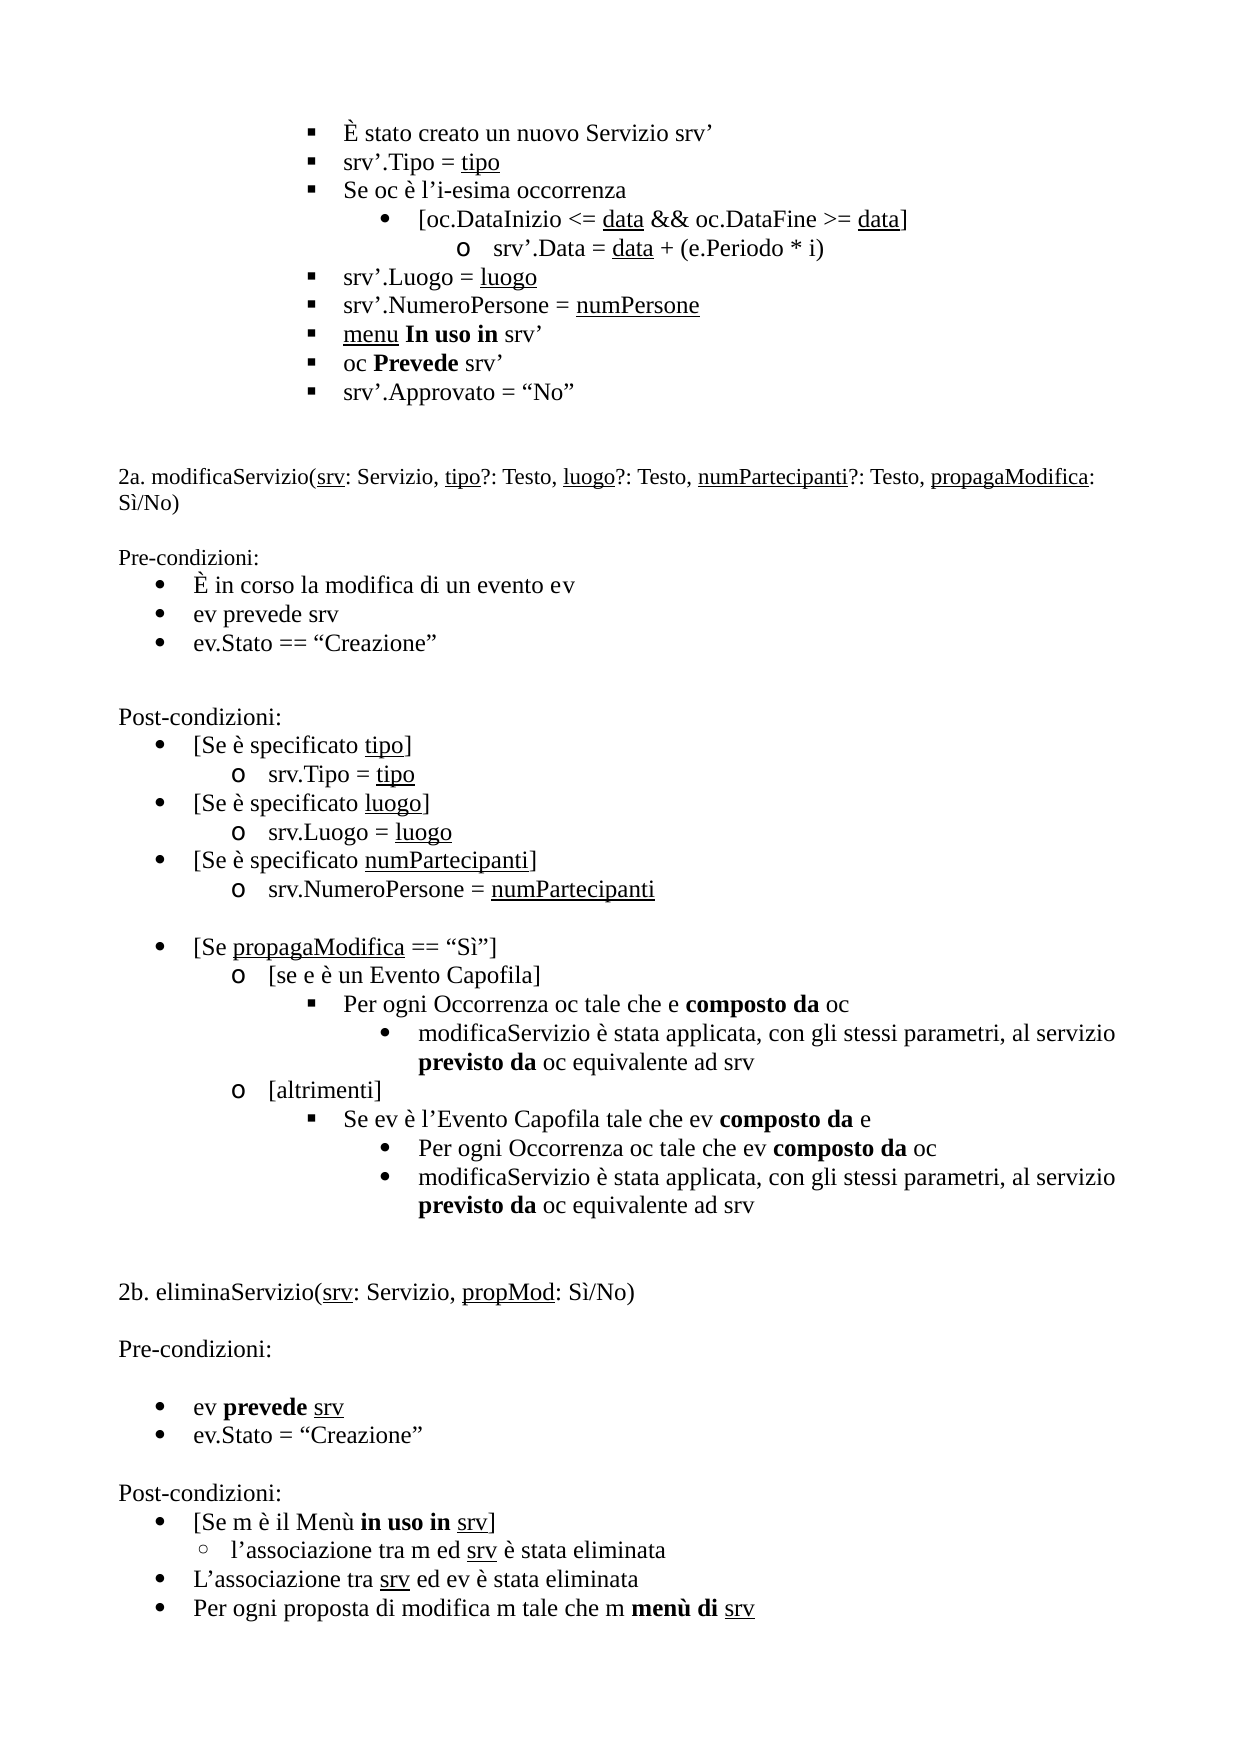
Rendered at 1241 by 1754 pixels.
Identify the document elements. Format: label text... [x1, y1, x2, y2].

list ev.Stato == “Creazione” [156, 628, 1122, 656]
list È in corso la modifica di un evento e v [156, 570, 1122, 599]
list [se e è un Evento Capofila] [231, 961, 1122, 989]
list oc Prevede srv’ [306, 348, 1122, 377]
list srv’.Data = data + (e.Periodo * i) [456, 233, 1122, 262]
list [oc.DataInizio <= data && oc.DataFine >= data] [381, 204, 1122, 233]
list [altrimenti] [231, 1076, 1122, 1104]
list È stato creato un nuovo Servizio srv’ [306, 118, 1122, 147]
list [Se è specificato tipo] [156, 731, 1122, 759]
list Se oc è l’i-esima occorrenza [306, 176, 1122, 204]
list Per ogni proposta di modifica m tale che m menù di srv [156, 1593, 1122, 1622]
text Post-condizioni: [118, 702, 1122, 731]
list ev.Stato = “Creazione” [156, 1421, 1122, 1449]
list [Se è specificato numPartecipanti] [156, 846, 1122, 874]
list srv’.Luogo = luogo [306, 262, 1122, 291]
text 2b. eliminaServizio(srv: Servizio, propMod: Sì/No) [118, 1277, 1122, 1306]
list [Se propagaModifica == “Sì”] [156, 932, 1122, 961]
text Pre-condizioni: [118, 1334, 1122, 1363]
list srv.Luogo = luogo [231, 817, 1122, 846]
list L’associazione tra srv ed ev è stata eliminata [156, 1564, 1122, 1593]
list modificaServizio è stata applicata, con gli stessi parametri, al servizio previsto da oc equivalente ad srv [381, 1162, 1122, 1219]
text 2a. modificaServizio(srv: Servizio, tipo?: Testo, luogo?: Testo, numPartecipanti?: Testo, propagaModifica: Sì/No) [118, 463, 1122, 516]
list srv’.Tipo = tipo [306, 147, 1122, 176]
list ev prevede srv [156, 599, 1122, 628]
list srv’.Approvato = “No” [306, 377, 1122, 406]
list modificaServizio è stata applicata, con gli stessi parametri, al servizio previsto da oc equivalente ad srv [381, 1018, 1122, 1076]
list l’associazione tra m ed srv è stata eliminata [193, 1536, 1122, 1564]
list Per ogni Occorrenza oc tale che ev composto da oc [381, 1133, 1122, 1162]
list srv.NumeroPersone = numPartecipanti [231, 874, 1122, 903]
text Pre-condizioni: [118, 544, 1122, 570]
list menu In uso in srv’ [306, 319, 1122, 348]
list srv.Tipo = tipo [231, 759, 1122, 788]
list srv’.NumeroPersone = numPersone [306, 291, 1122, 319]
list Per ogni Occorrenza oc tale che e composto da oc [306, 989, 1122, 1018]
text Post-condizioni: [118, 1478, 1122, 1507]
list Se ev è l’Evento Capofila tale che ev composto da e [306, 1104, 1122, 1133]
list [Se m è il Menù in uso in srv] [156, 1507, 1122, 1536]
list [Se è specificato luogo] [156, 788, 1122, 817]
list ev prevede srv [156, 1392, 1122, 1421]
